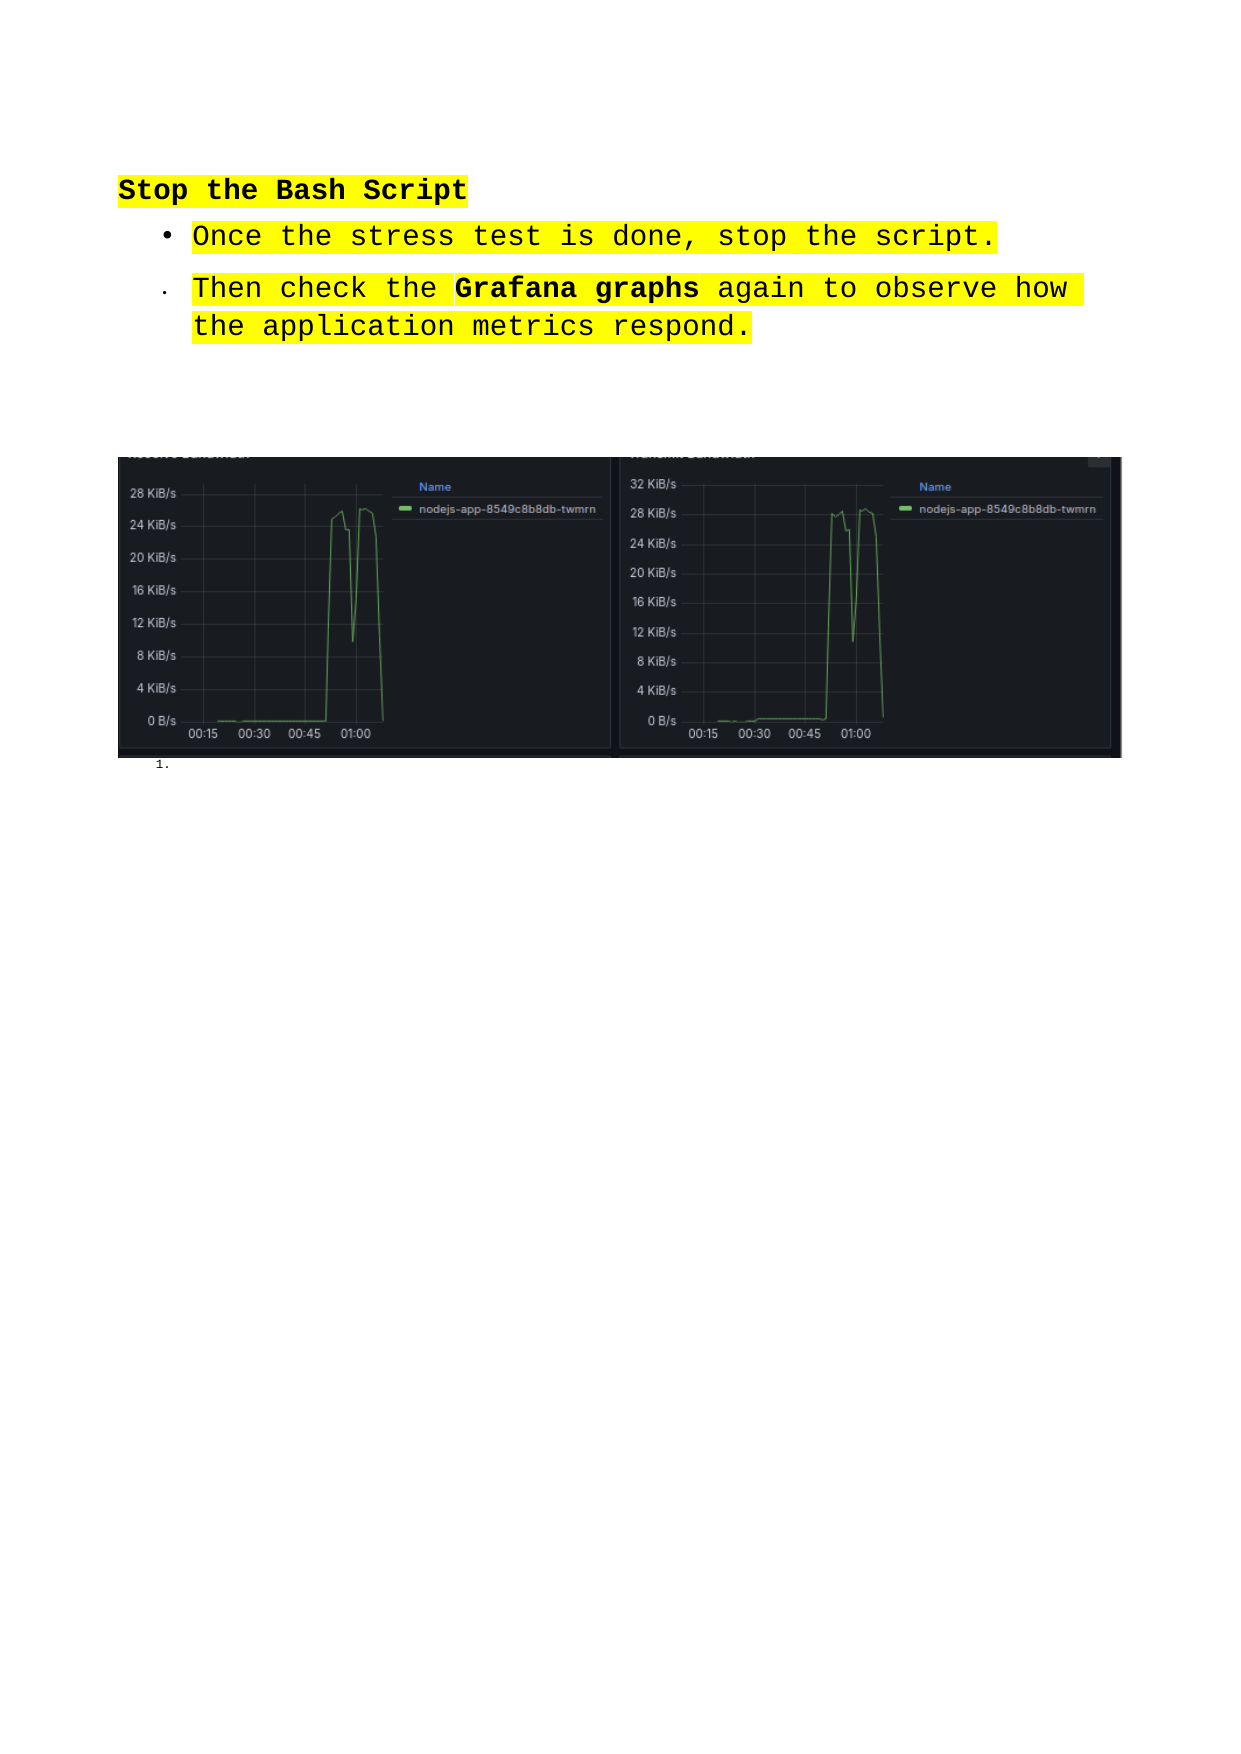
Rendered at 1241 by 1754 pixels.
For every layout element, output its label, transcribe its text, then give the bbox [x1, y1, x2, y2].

list Then check the Grafana graphs again to observe how the application metrics respond. [162, 273, 1122, 344]
picture [118, 457, 1123, 758]
list Once the stress test is done, stop the script. [162, 221, 1122, 254]
subtitle Stop the Bash Script [118, 175, 1122, 208]
